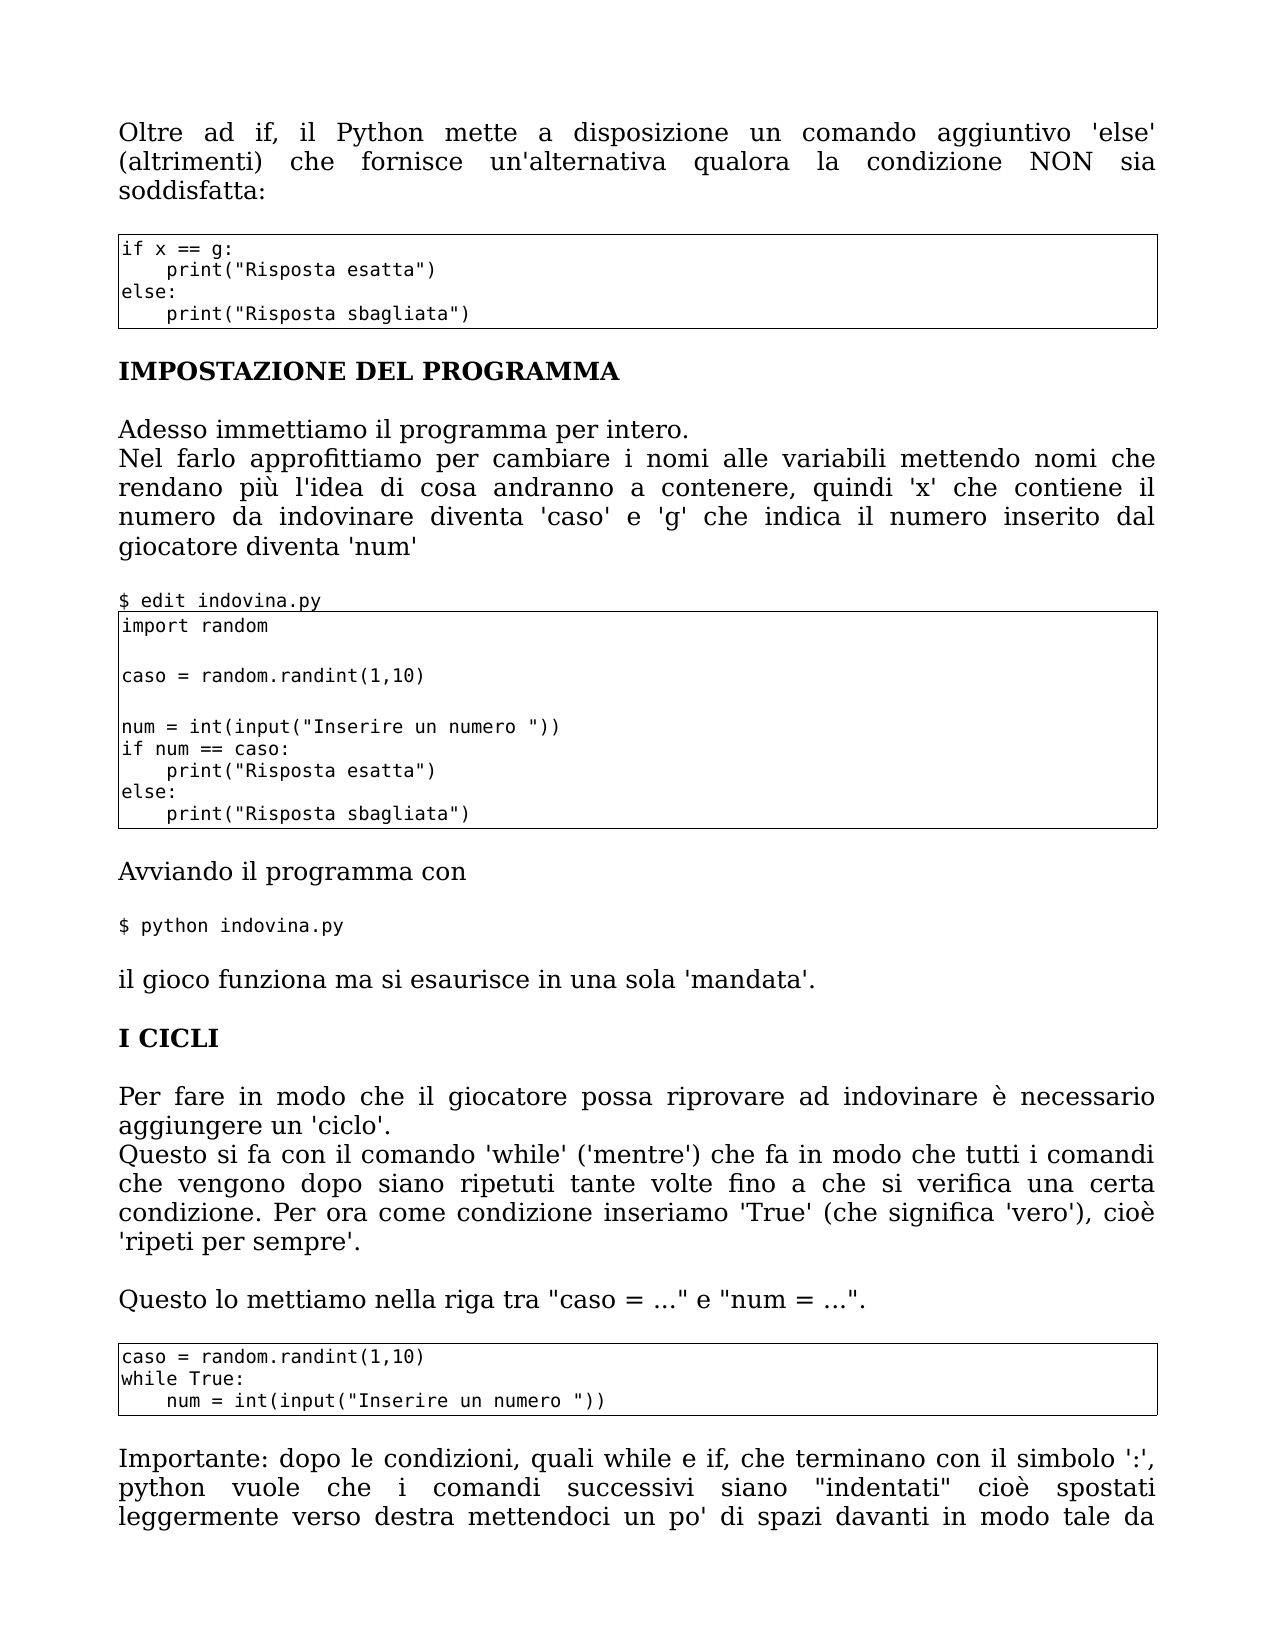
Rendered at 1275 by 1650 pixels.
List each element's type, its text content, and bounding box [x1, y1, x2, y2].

text I CICLI [118, 1023, 1157, 1053]
text Nel farlo approfittiamo per cambiare i nomi alle variabili mettendo nomi che rendano più l'idea di cosa andranno a contenere, quindi 'x' che contiene il numero da indovinare diventa 'caso' e 'g' che indica il numero inserito dal giocatore diventa 'num' [118, 444, 1157, 561]
text if x == g: print("Risposta esatta") else: print("Risposta sbagliata") [119, 235, 1157, 328]
text Avviando il programma con [118, 857, 1157, 886]
text $ edit indovina.py [118, 589, 1157, 611]
text Per fare in modo che il giocatore possa riprovare ad indovinare è necessario aggiungere un 'ciclo'. [118, 1082, 1157, 1140]
text $ python indovina.py [118, 915, 1157, 966]
text caso = random.randint(1,10) while True: num = int(input("Inserire un numero ")) [119, 1344, 1157, 1415]
text Oltre ad if, il Python mette a disposizione un comando aggiuntivo 'else' (altrimenti) che fornisce un'alternativa qualora la condizione NON sia soddisfatta: [118, 118, 1157, 206]
text Questo si fa con il comando 'while' ('mentre') che fa in modo che tutti i comandi che vengono dopo siano ripetuti tante volte fino a che si verifica una certa condizione. Per ora come condizione inseriamo 'True' (che significa 'vero'), cioè 'ripeti per sempre'. [118, 1140, 1157, 1257]
text Adesso immettiamo il programma per intero. [118, 415, 1157, 444]
text IMPOSTAZIONE DEL PROGRAMMA [118, 357, 1157, 386]
text il gioco funziona ma si esaurisce in una sola 'mandata'. [118, 966, 1157, 995]
text Importante: dopo le condizioni, quali while e if, che terminano con il simbolo ':', python vuole che i comandi successivi siano "indentati" cioè spostati leggermente verso destra mettendoci un po' di spazi davanti in modo tale da [118, 1444, 1157, 1531]
text Questo lo mettiamo nella riga tra "caso = ..." e "num = ...". [118, 1285, 1157, 1314]
text import random caso = random.randint(1,10) num = int(input("Inserire un numero ")) if num == caso: print("Risposta esatta") else: print("Risposta sbagliata") [119, 612, 1157, 828]
